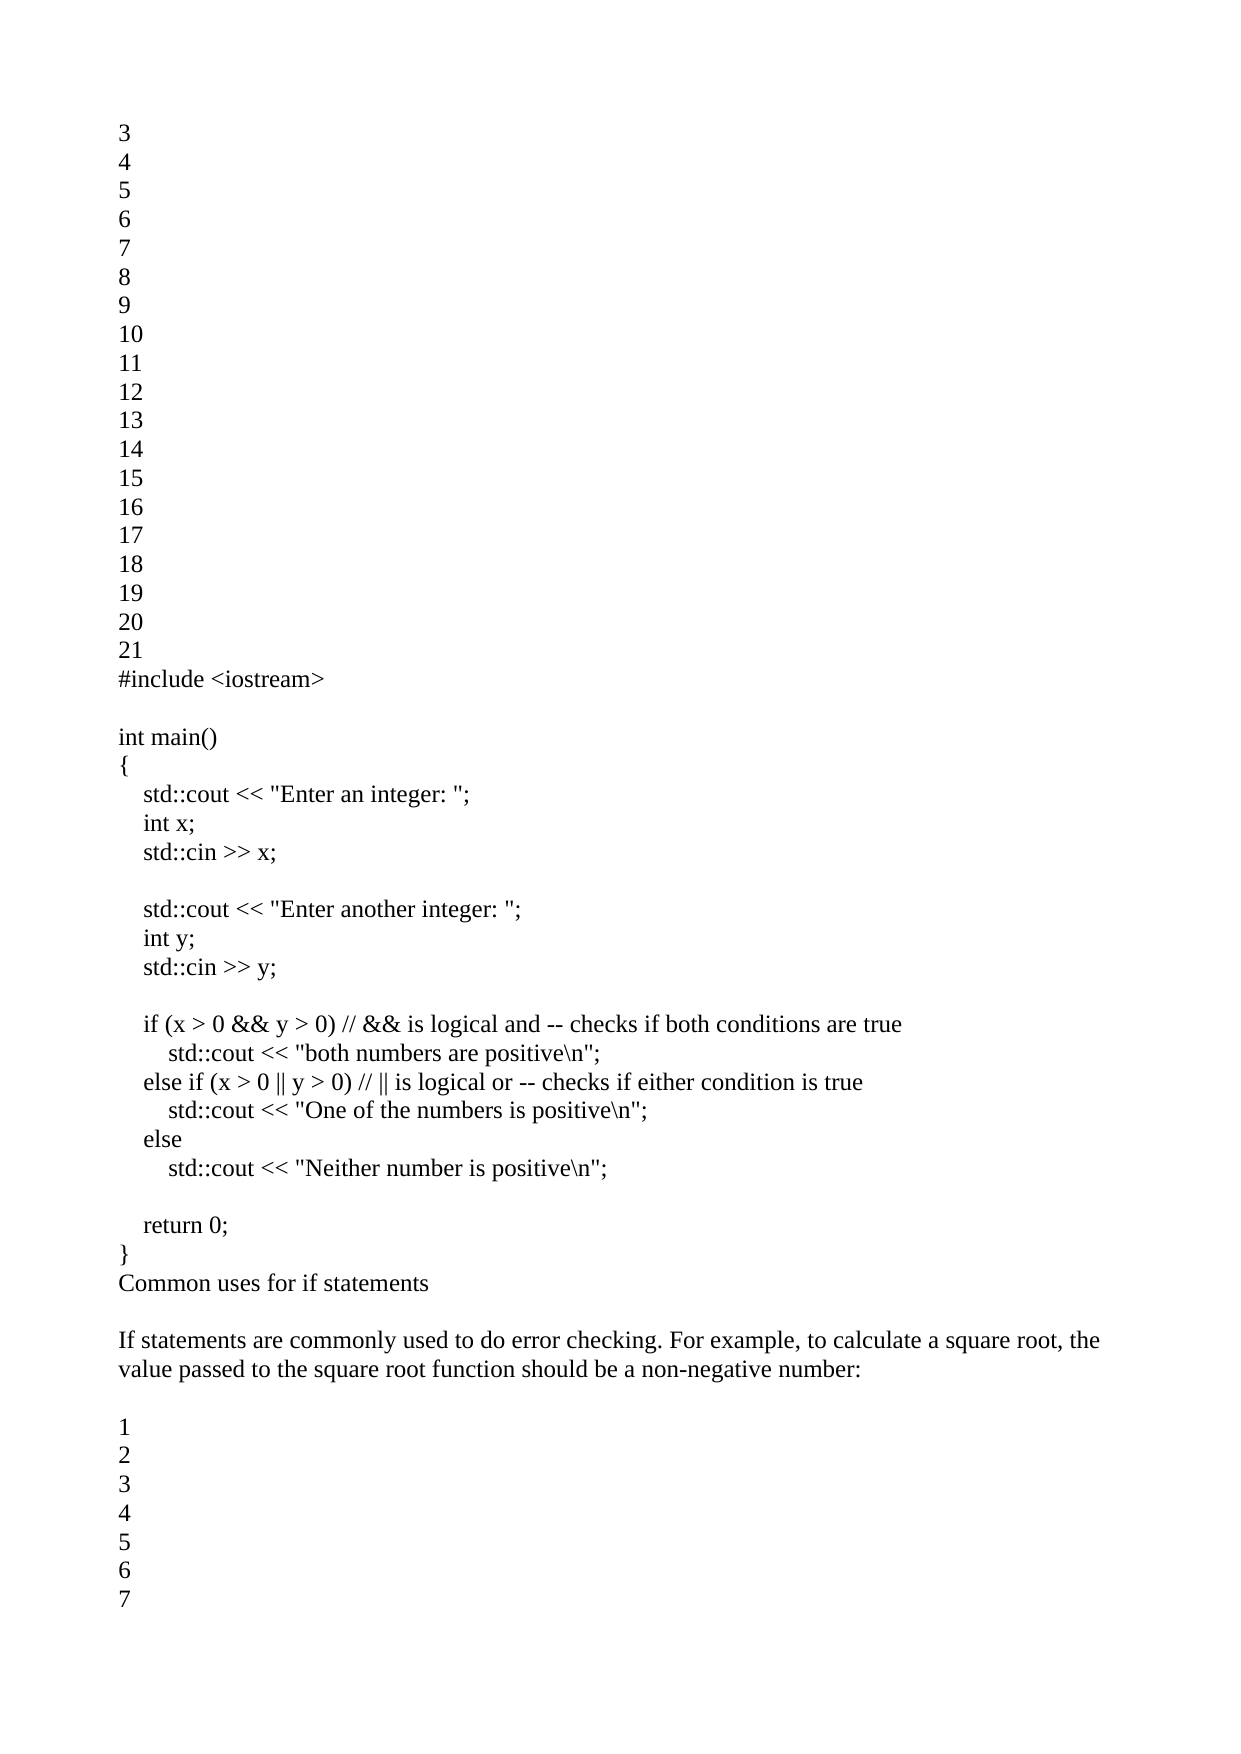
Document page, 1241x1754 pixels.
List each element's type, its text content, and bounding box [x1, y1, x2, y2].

text 6 [118, 204, 1122, 233]
text { [118, 751, 1122, 779]
text 13 [118, 406, 1122, 434]
text 5 [118, 176, 1122, 204]
text 4 [118, 147, 1122, 176]
text 20 [118, 607, 1122, 636]
text int y; [118, 923, 1122, 952]
text 2 [118, 1441, 1122, 1469]
text 9 [118, 291, 1122, 319]
text else if (x > 0 || y > 0) // || is logical or -- checks if either condition is true [118, 1067, 1122, 1096]
text std::cin >> x; [118, 837, 1122, 866]
text 19 [118, 578, 1122, 607]
text std::cout << "Neither number is positive\n"; [118, 1153, 1122, 1182]
text std::cout << "Enter an integer: "; [118, 779, 1122, 808]
text 18 [118, 549, 1122, 578]
text If statements are commonly used to do error checking. For example, to calculate a square root, the value passed to the square root function should be a non-negative number: [118, 1326, 1122, 1383]
text 10 [118, 319, 1122, 348]
text 8 [118, 262, 1122, 291]
text 15 [118, 463, 1122, 492]
text 3 [118, 1469, 1122, 1498]
text return 0; [118, 1211, 1122, 1239]
text else [118, 1124, 1122, 1153]
text int main() [118, 722, 1122, 751]
text if (x > 0 && y > 0) // && is logical and -- checks if both conditions are true [118, 1009, 1122, 1038]
text 16 [118, 492, 1122, 521]
text int x; [118, 808, 1122, 837]
text 14 [118, 434, 1122, 463]
text std::cin >> y; [118, 952, 1122, 981]
text std::cout << "Enter another integer: "; [118, 894, 1122, 923]
text } [118, 1239, 1122, 1268]
text 21 [118, 636, 1122, 664]
text Common uses for if statements [118, 1268, 1122, 1297]
text #include <iostream> [118, 664, 1122, 693]
text std::cout << "One of the numbers is positive\n"; [118, 1096, 1122, 1124]
text 4 [118, 1498, 1122, 1527]
text 1 [118, 1412, 1122, 1441]
text 5 [118, 1527, 1122, 1556]
text std::cout << "both numbers are positive\n"; [118, 1038, 1122, 1067]
text 11 [118, 348, 1122, 377]
text 7 [118, 1584, 1122, 1613]
text 3 [118, 118, 1122, 147]
text 12 [118, 377, 1122, 406]
text 7 [118, 233, 1122, 262]
text 17 [118, 521, 1122, 549]
text 6 [118, 1556, 1122, 1584]
